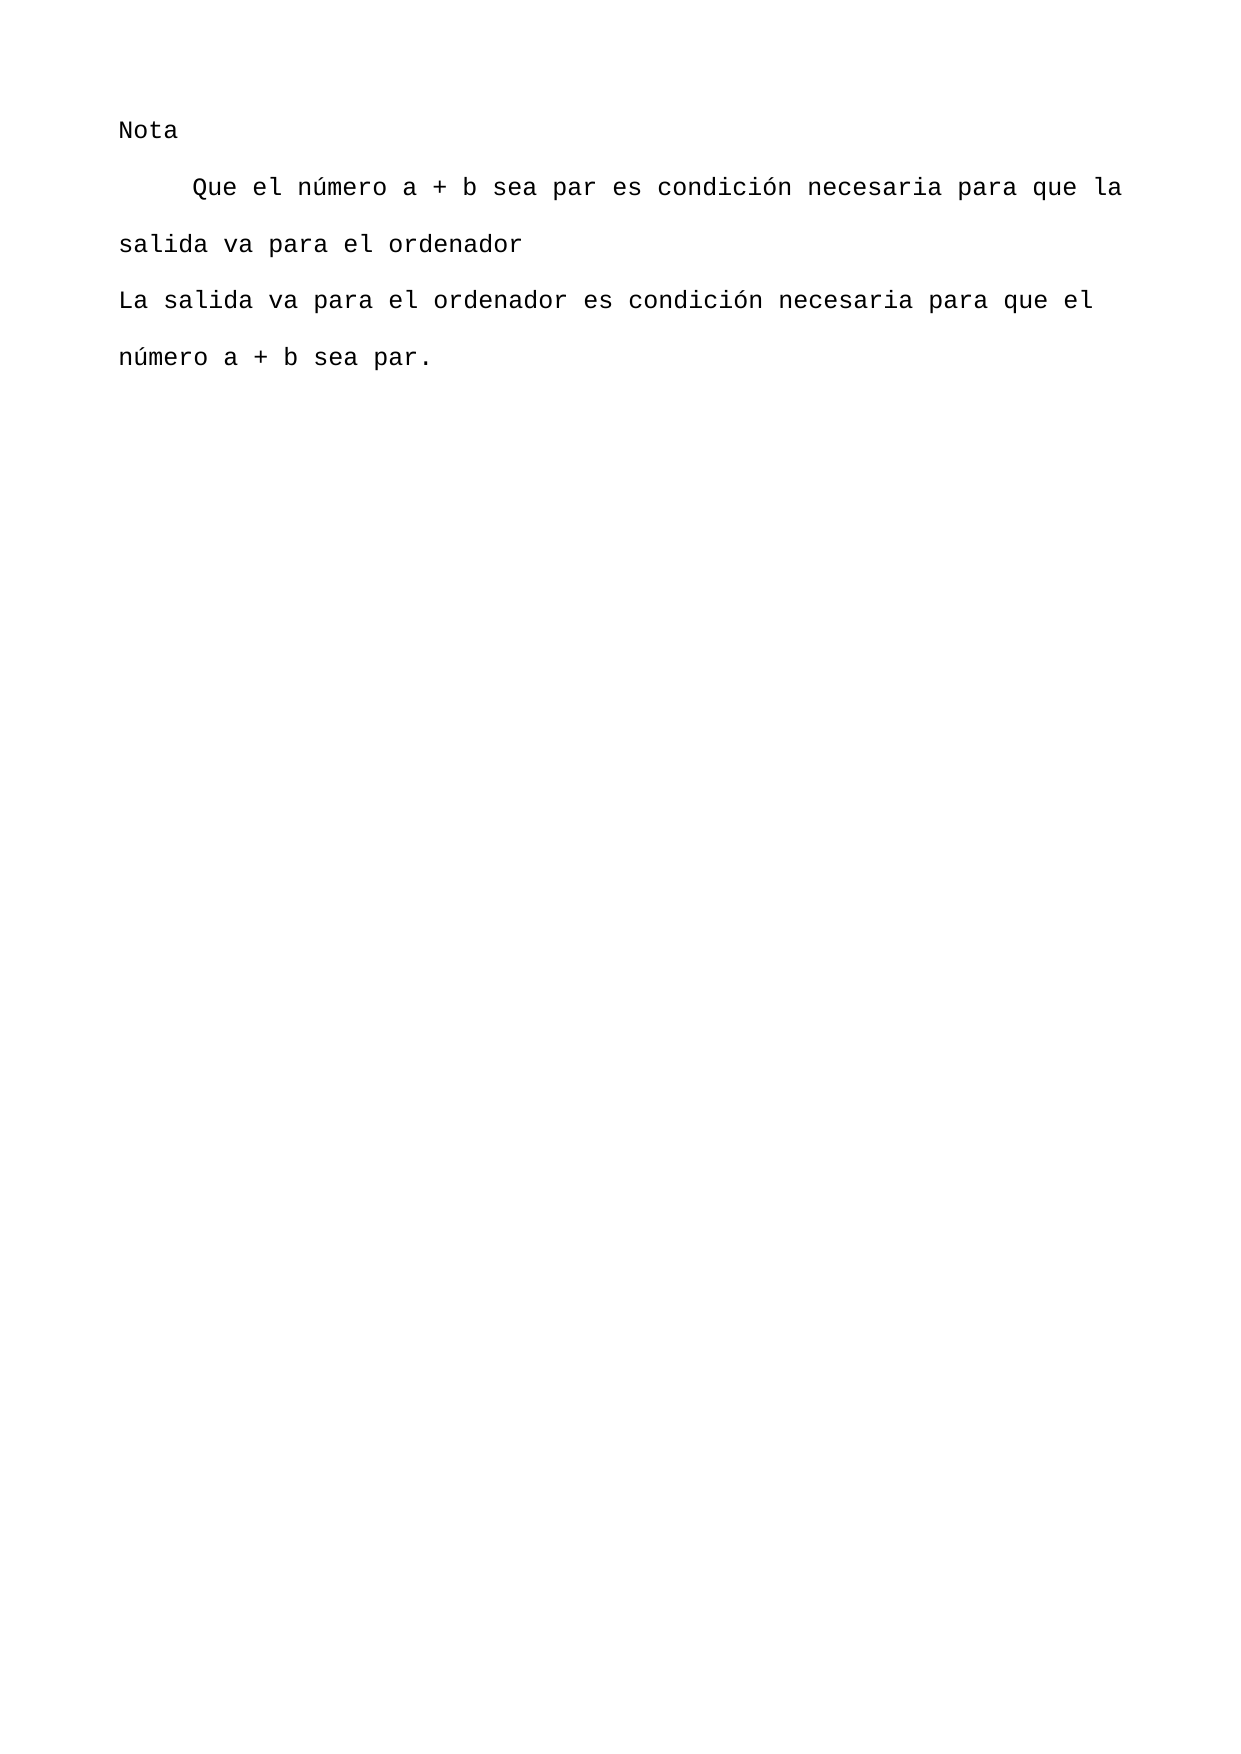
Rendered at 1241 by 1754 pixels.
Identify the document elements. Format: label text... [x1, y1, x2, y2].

text Nota [118, 118, 1122, 146]
text La salida va para el ordenador es condición necesaria para que el número a + b sea par. [118, 288, 1122, 373]
text Que el número a + b sea par es condición necesaria para que la salida va para el ordenador [118, 175, 1122, 260]
